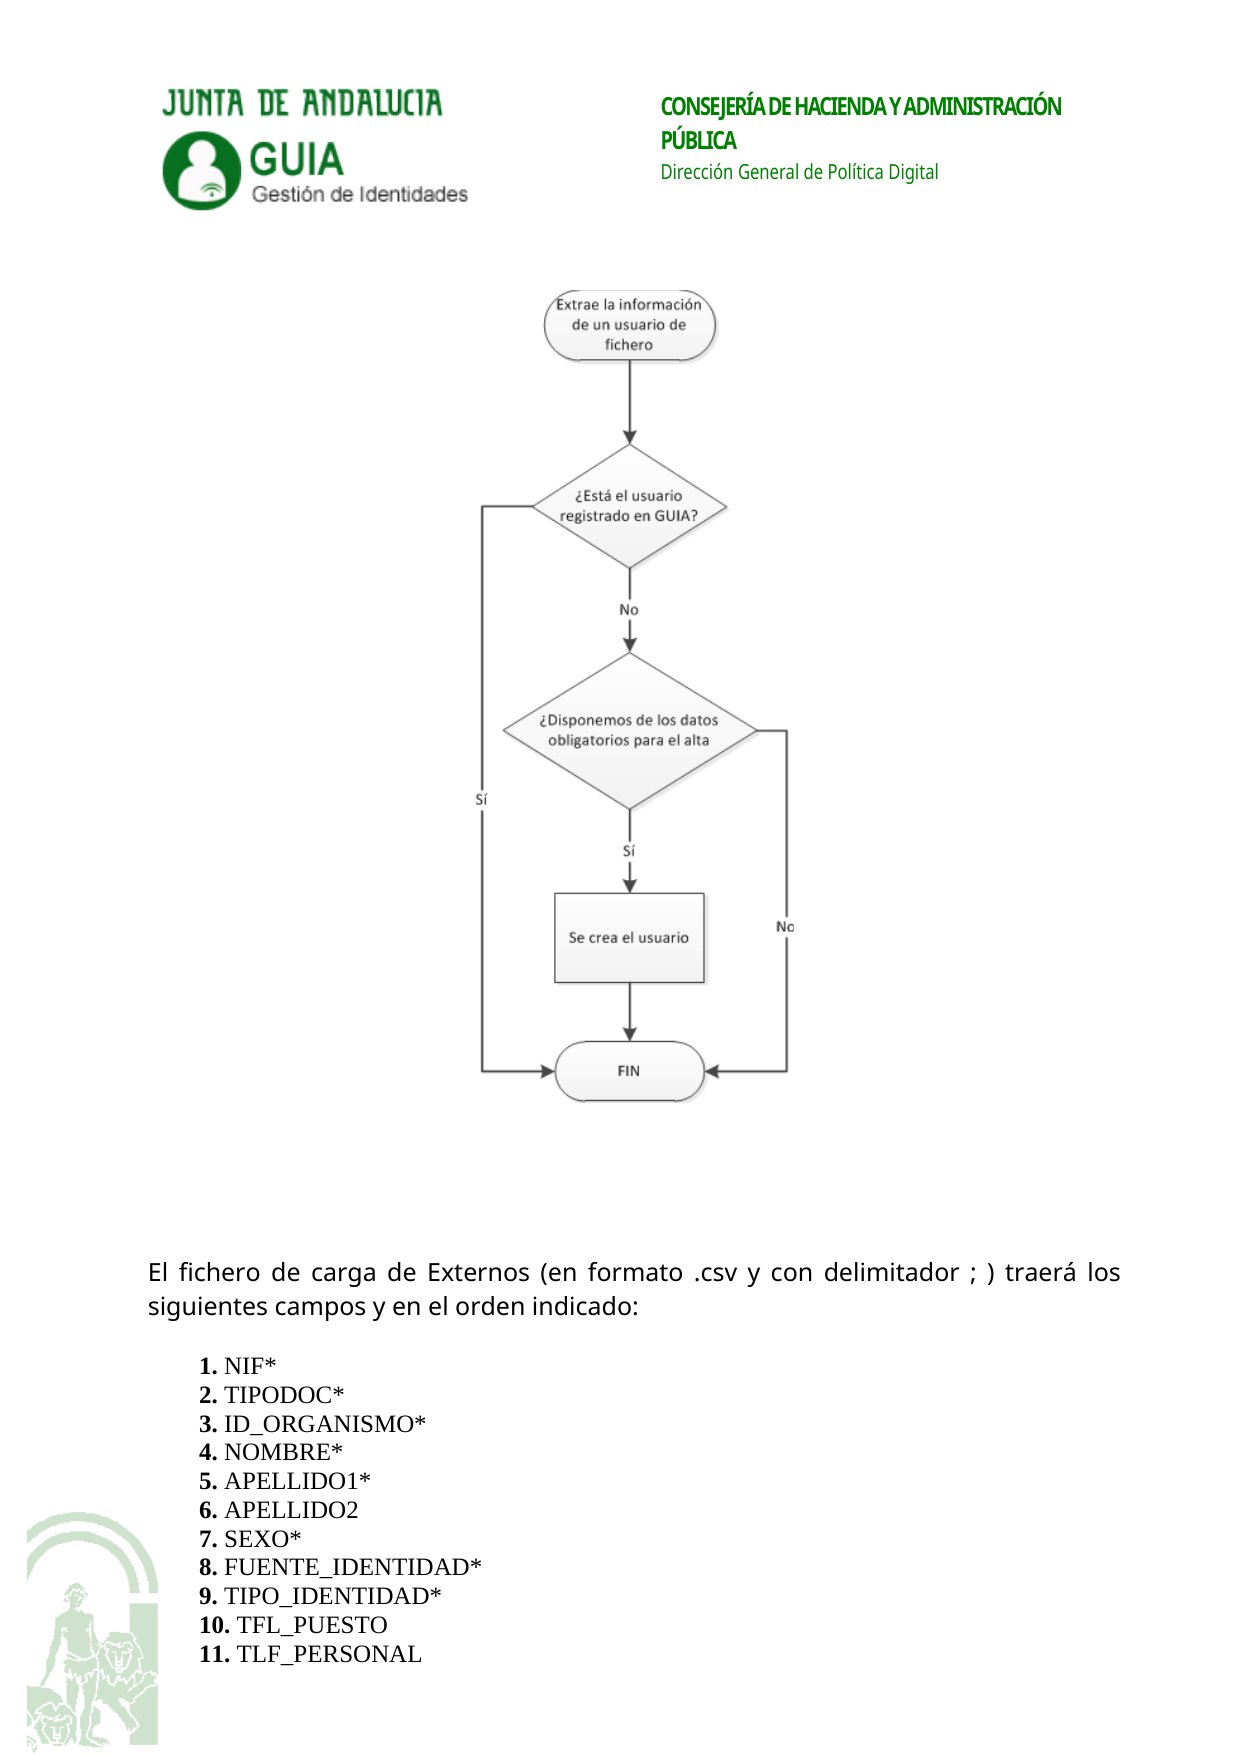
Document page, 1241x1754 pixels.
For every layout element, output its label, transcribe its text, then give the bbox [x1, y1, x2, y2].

picture [26, 1511, 159, 1753]
text 7. SEXO* [161, 1524, 1122, 1552]
text 4. NOMBRE* [148, 1437, 1122, 1466]
text 1. NIF* [148, 1351, 1122, 1380]
picture [147, 82, 498, 225]
text 2. TIPODOC* [148, 1380, 1122, 1409]
text 10. TFL_PUESTO [161, 1610, 1122, 1639]
text 6. APELLIDO2 [148, 1495, 1122, 1524]
text 5. APELLIDO1* [148, 1466, 1122, 1495]
text El fichero de carga de Externos (en formato .csv y con delimitador ; ) traerá los siguientes campos y en el orden indicado: [148, 1254, 1122, 1322]
text 3. ID_ORGANISMO* [148, 1409, 1122, 1437]
text 11. TLF_PERSONAL [161, 1639, 1122, 1667]
text 9. TIPO_IDENTIDAD* [161, 1581, 1122, 1610]
text 8. FUENTE_IDENTIDAD* [161, 1552, 1122, 1581]
